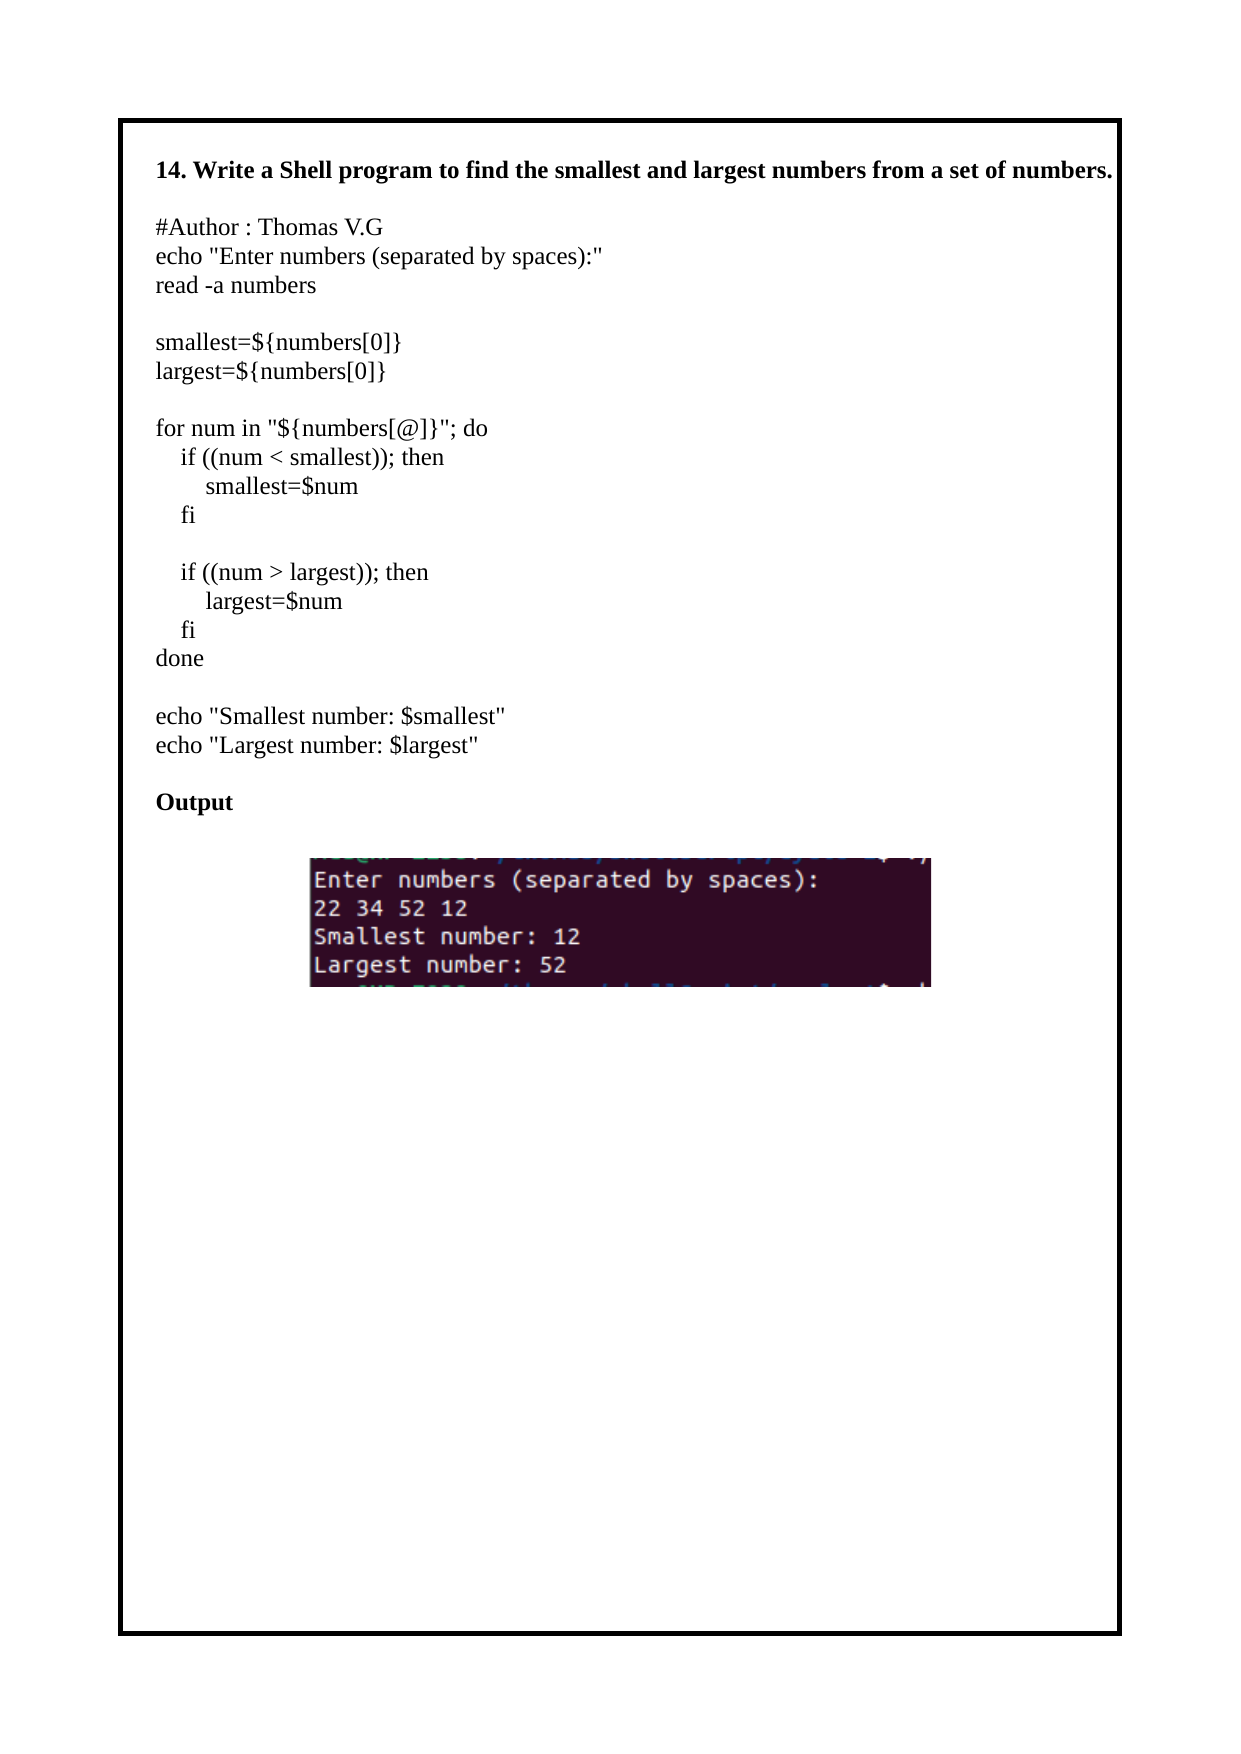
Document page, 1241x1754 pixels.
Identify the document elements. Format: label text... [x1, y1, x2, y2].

text largest=${numbers[0]} [155, 356, 1114, 385]
text echo "Largest number: $largest" [155, 730, 1114, 758]
text fi [155, 615, 1114, 643]
text read -a numbers [155, 270, 1114, 298]
text #Author : Thomas V.G [155, 212, 1114, 241]
text smallest=$num [155, 471, 1114, 500]
text smallest=${numbers[0]} [155, 327, 1114, 356]
text if ((num > largest)); then [155, 557, 1114, 586]
picture [309, 858, 932, 987]
text fi [155, 500, 1114, 528]
text echo "Enter numbers (separated by spaces):" [155, 241, 1114, 270]
text echo "Smallest number: $smallest" [155, 701, 1114, 730]
text for num in "${numbers[@]}"; do [155, 413, 1114, 442]
text 14. Write a Shell program to find the smallest and largest numbers from a set of numbers. [155, 155, 1114, 183]
text if ((num < smallest)); then [155, 442, 1114, 471]
text largest=$num [155, 586, 1114, 615]
text Output [155, 787, 1114, 816]
text done [155, 643, 1114, 672]
